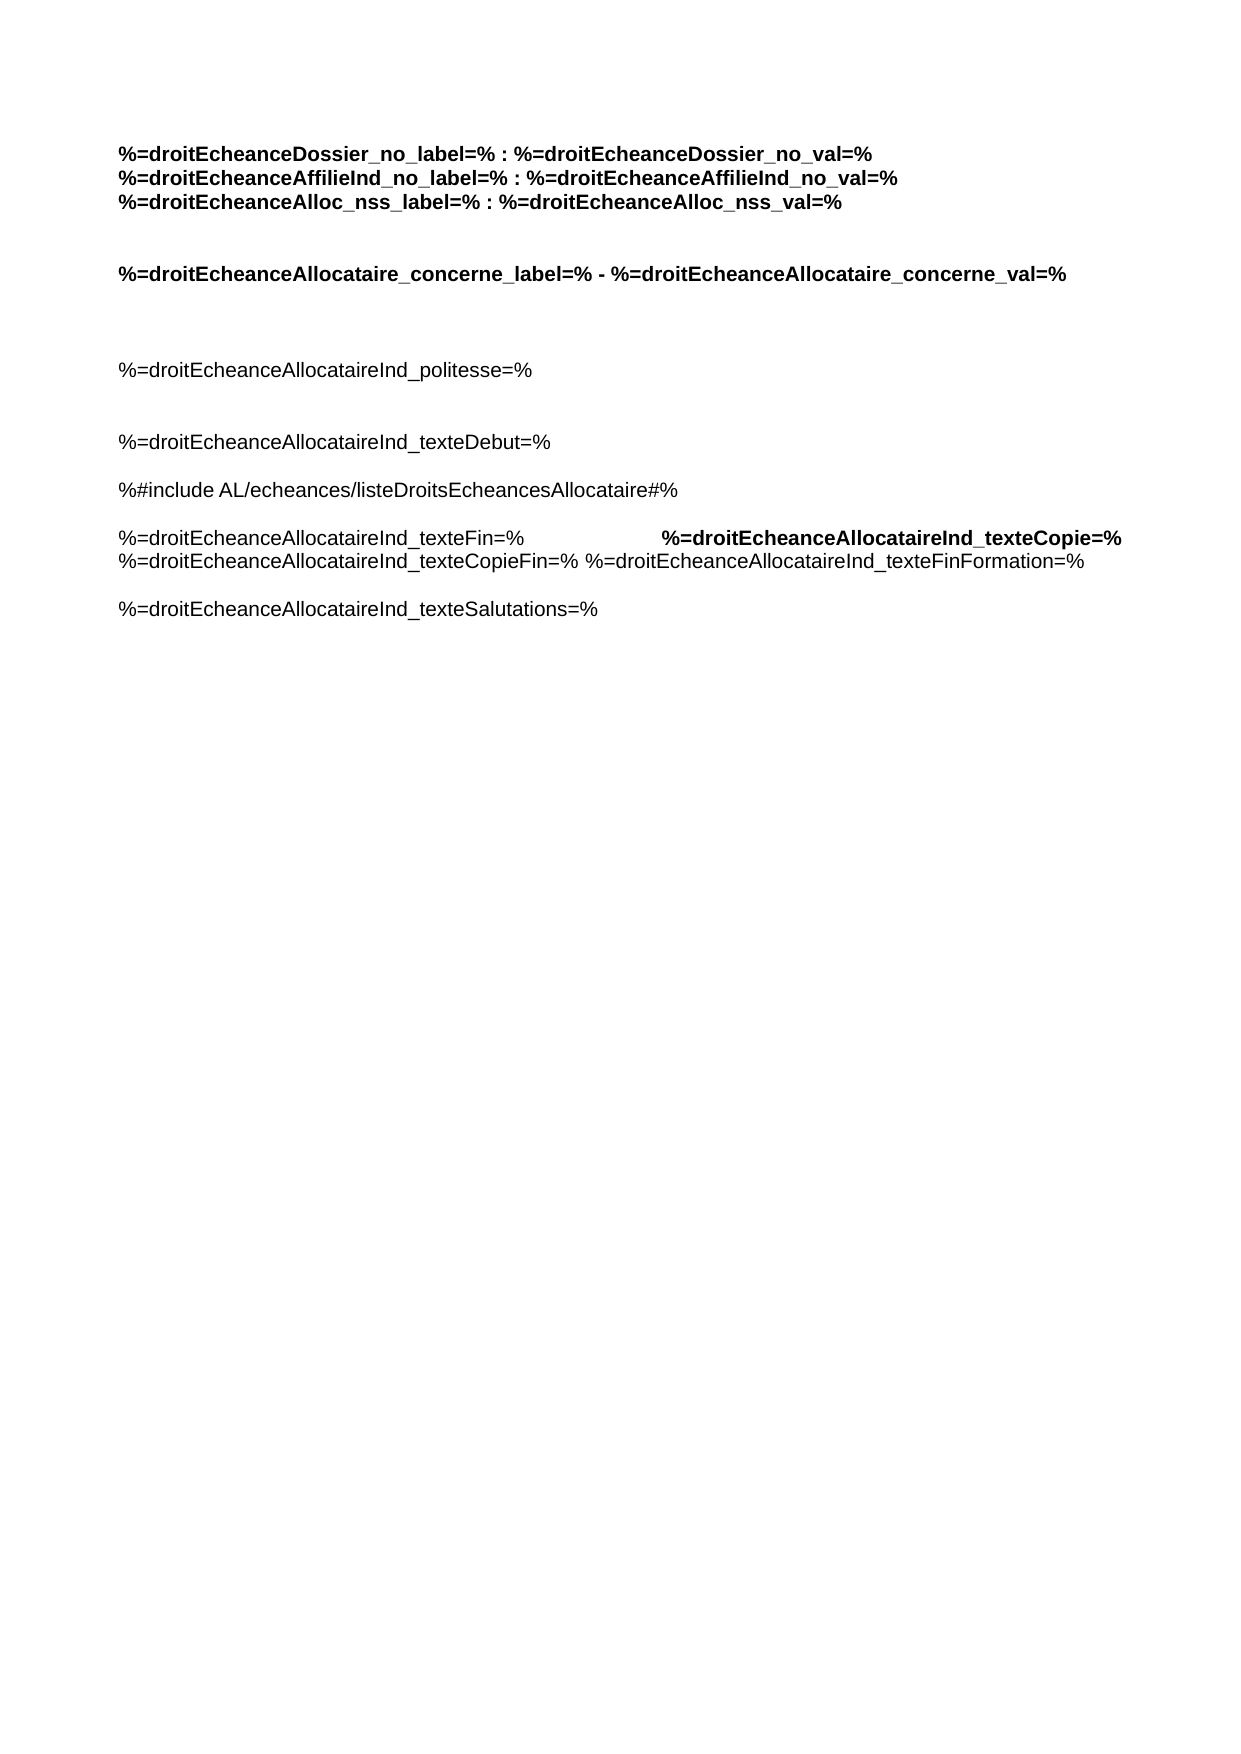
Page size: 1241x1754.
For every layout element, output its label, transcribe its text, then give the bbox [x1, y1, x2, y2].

text %=droitEcheanceAlloc_nss_label=% : %=droitEcheanceAlloc_nss_val=% [118, 190, 1122, 214]
text %=droitEcheanceDossier_no_label=% : %=droitEcheanceDossier_no_val=% [118, 142, 1122, 166]
text %=droitEcheanceAllocataireInd_politesse=% [118, 358, 1122, 382]
text %#include AL/echeances/listeDroitsEcheancesAllocataire#% [118, 477, 1122, 501]
text %=droitEcheanceAllocataire_concerne_label=% - %=droitEcheanceAllocataire_concerne_val=% [118, 262, 1122, 286]
text %=droitEcheanceAffilieInd_no_label=% : %=droitEcheanceAffilieInd_no_val=% [118, 166, 1122, 190]
text %=droitEcheanceAllocataireInd_texteFin=% %=droitEcheanceAllocataireInd_texteCopie=% %=droitEcheanceAllocataireInd_texteCopieFin=% %=droitEcheanceAllocataireInd_texteFinFormation=% [118, 525, 1122, 573]
text %=droitEcheanceAllocataireInd_texteSalutations=% [118, 597, 1122, 621]
text %=droitEcheanceAllocataireInd_texteDebut=% [118, 429, 1122, 453]
